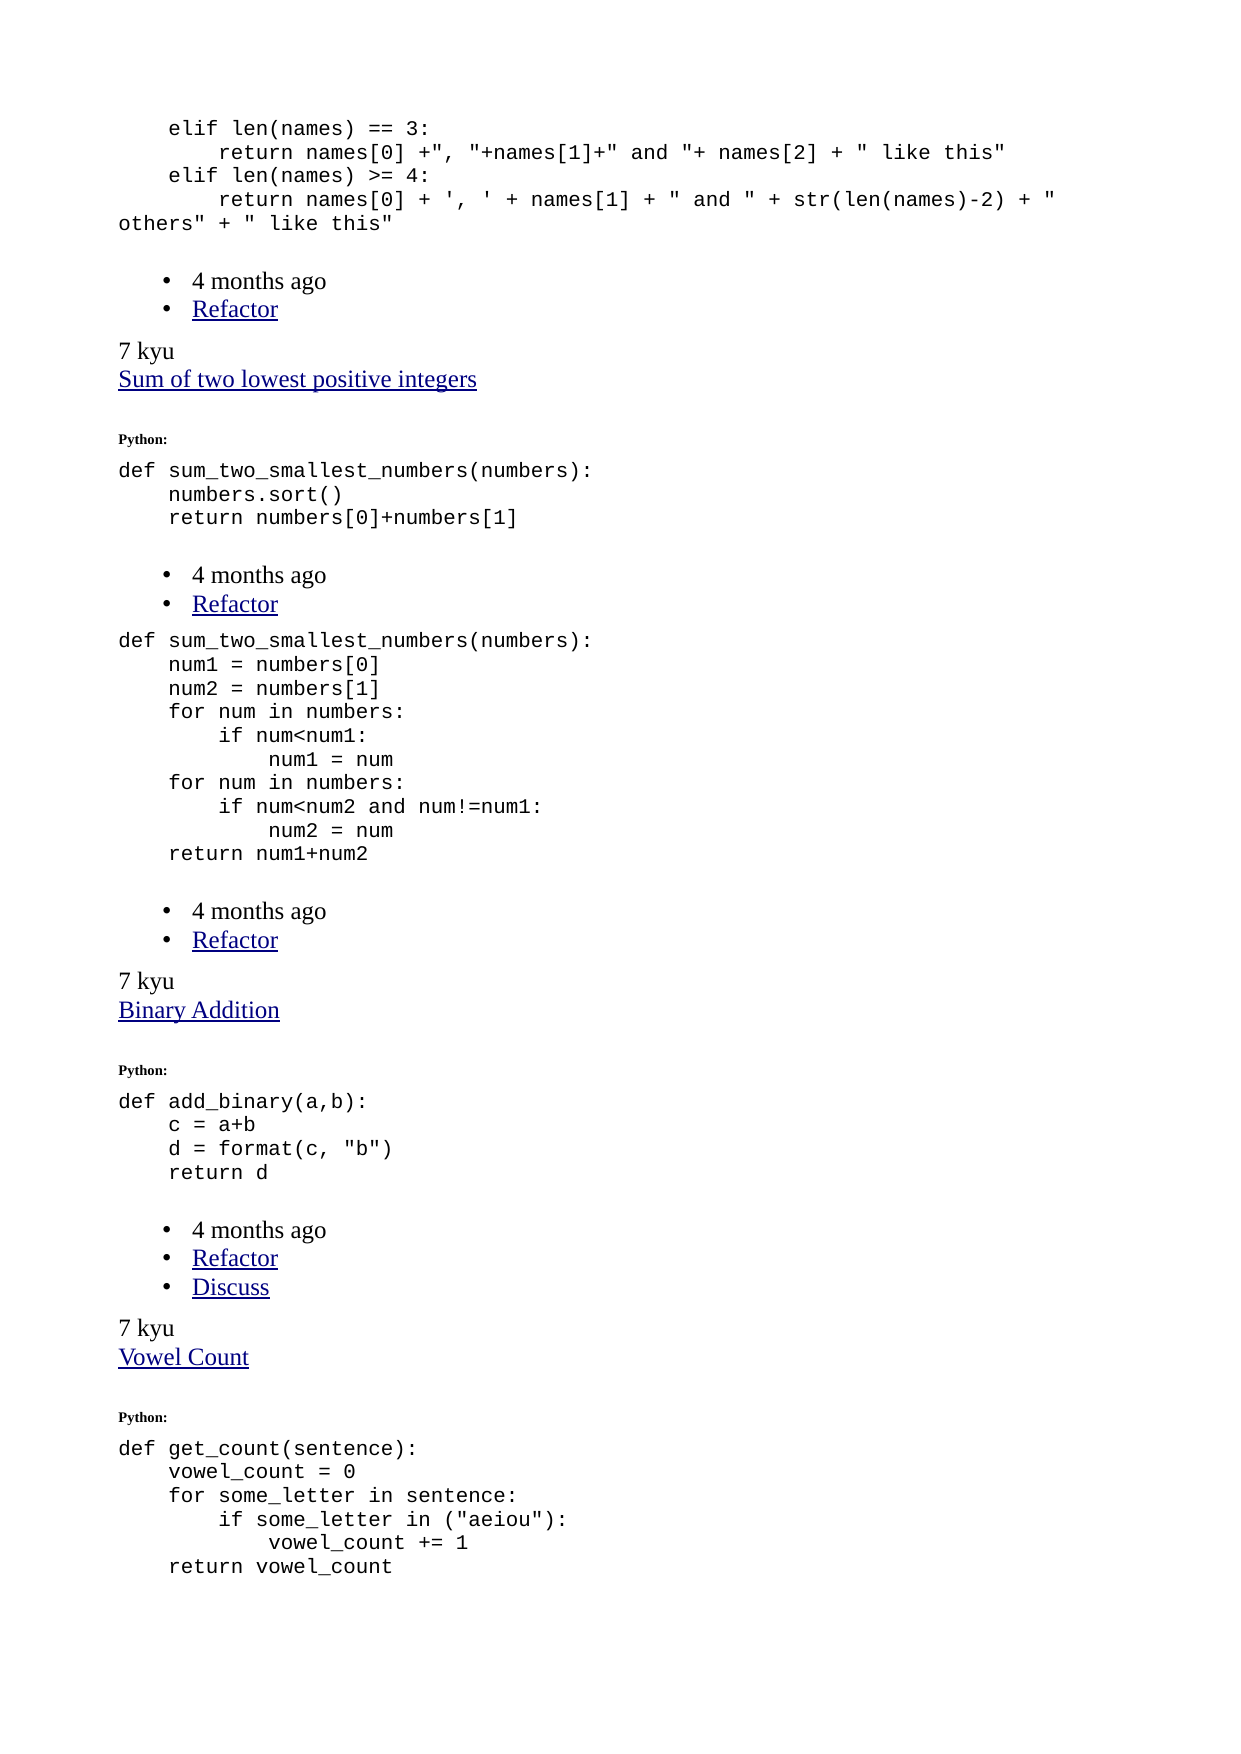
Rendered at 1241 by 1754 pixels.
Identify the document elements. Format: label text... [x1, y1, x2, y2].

text if num<num2 and num!=num1: [118, 796, 1122, 820]
list 4 months ago [162, 1215, 1122, 1243]
text def sum_two_smallest_numbers(numbers): [118, 460, 1122, 484]
subtitle Python: [118, 431, 1122, 448]
list Refactor [162, 1243, 1122, 1272]
subtitle Python: [118, 1061, 1122, 1078]
list Refactor [162, 294, 1122, 323]
text c = a+b [118, 1114, 1122, 1138]
list 4 months ago [162, 561, 1122, 589]
text if num<num1: [118, 725, 1122, 749]
list 4 months ago [162, 266, 1122, 294]
text Binary Addition [118, 995, 1122, 1024]
subtitle Python: [118, 1408, 1122, 1425]
text elif len(names) == 3: [118, 118, 1122, 142]
text def add_binary(a,b): [118, 1091, 1122, 1114]
text 7 kyu [118, 1313, 1122, 1342]
text def sum_two_smallest_numbers(numbers): [118, 631, 1122, 654]
text Vowel Count [118, 1342, 1122, 1371]
text num1 = numbers[0] [118, 654, 1122, 678]
text return names[0] +", "+names[1]+" and "+ names[2] + " like this" [118, 142, 1122, 165]
text 7 kyu [118, 966, 1122, 995]
text vowel_count = 0 [118, 1461, 1122, 1485]
text return names[0] + ', ' + names[1] + " and " + str(len(names)-2) + " others" + " like this" [118, 189, 1122, 236]
text num2 = numbers[1] [118, 678, 1122, 701]
text return numbers[0]+numbers[1] [118, 507, 1122, 531]
text vowel_count += 1 [118, 1532, 1122, 1556]
text numbers.sort() [118, 484, 1122, 507]
text return num1+num2 [118, 843, 1122, 867]
text return d [118, 1162, 1122, 1185]
text for some_letter in sentence: [118, 1485, 1122, 1509]
text for num in numbers: [118, 701, 1122, 725]
text num1 = num [118, 749, 1122, 772]
list Refactor [162, 589, 1122, 618]
text def get_count(sentence): [118, 1438, 1122, 1461]
text if some_letter in ("aeiou"): [118, 1509, 1122, 1532]
text d = format(c, "b") [118, 1138, 1122, 1162]
text return vowel_count [118, 1556, 1122, 1580]
list Discuss [162, 1272, 1122, 1301]
text num2 = num [118, 820, 1122, 843]
text 7 kyu [118, 336, 1122, 364]
list Refactor [162, 925, 1122, 954]
text Sum of two lowest positive integers [118, 364, 1122, 393]
list 4 months ago [162, 896, 1122, 925]
text for num in numbers: [118, 772, 1122, 796]
text elif len(names) >= 4: [118, 165, 1122, 189]
